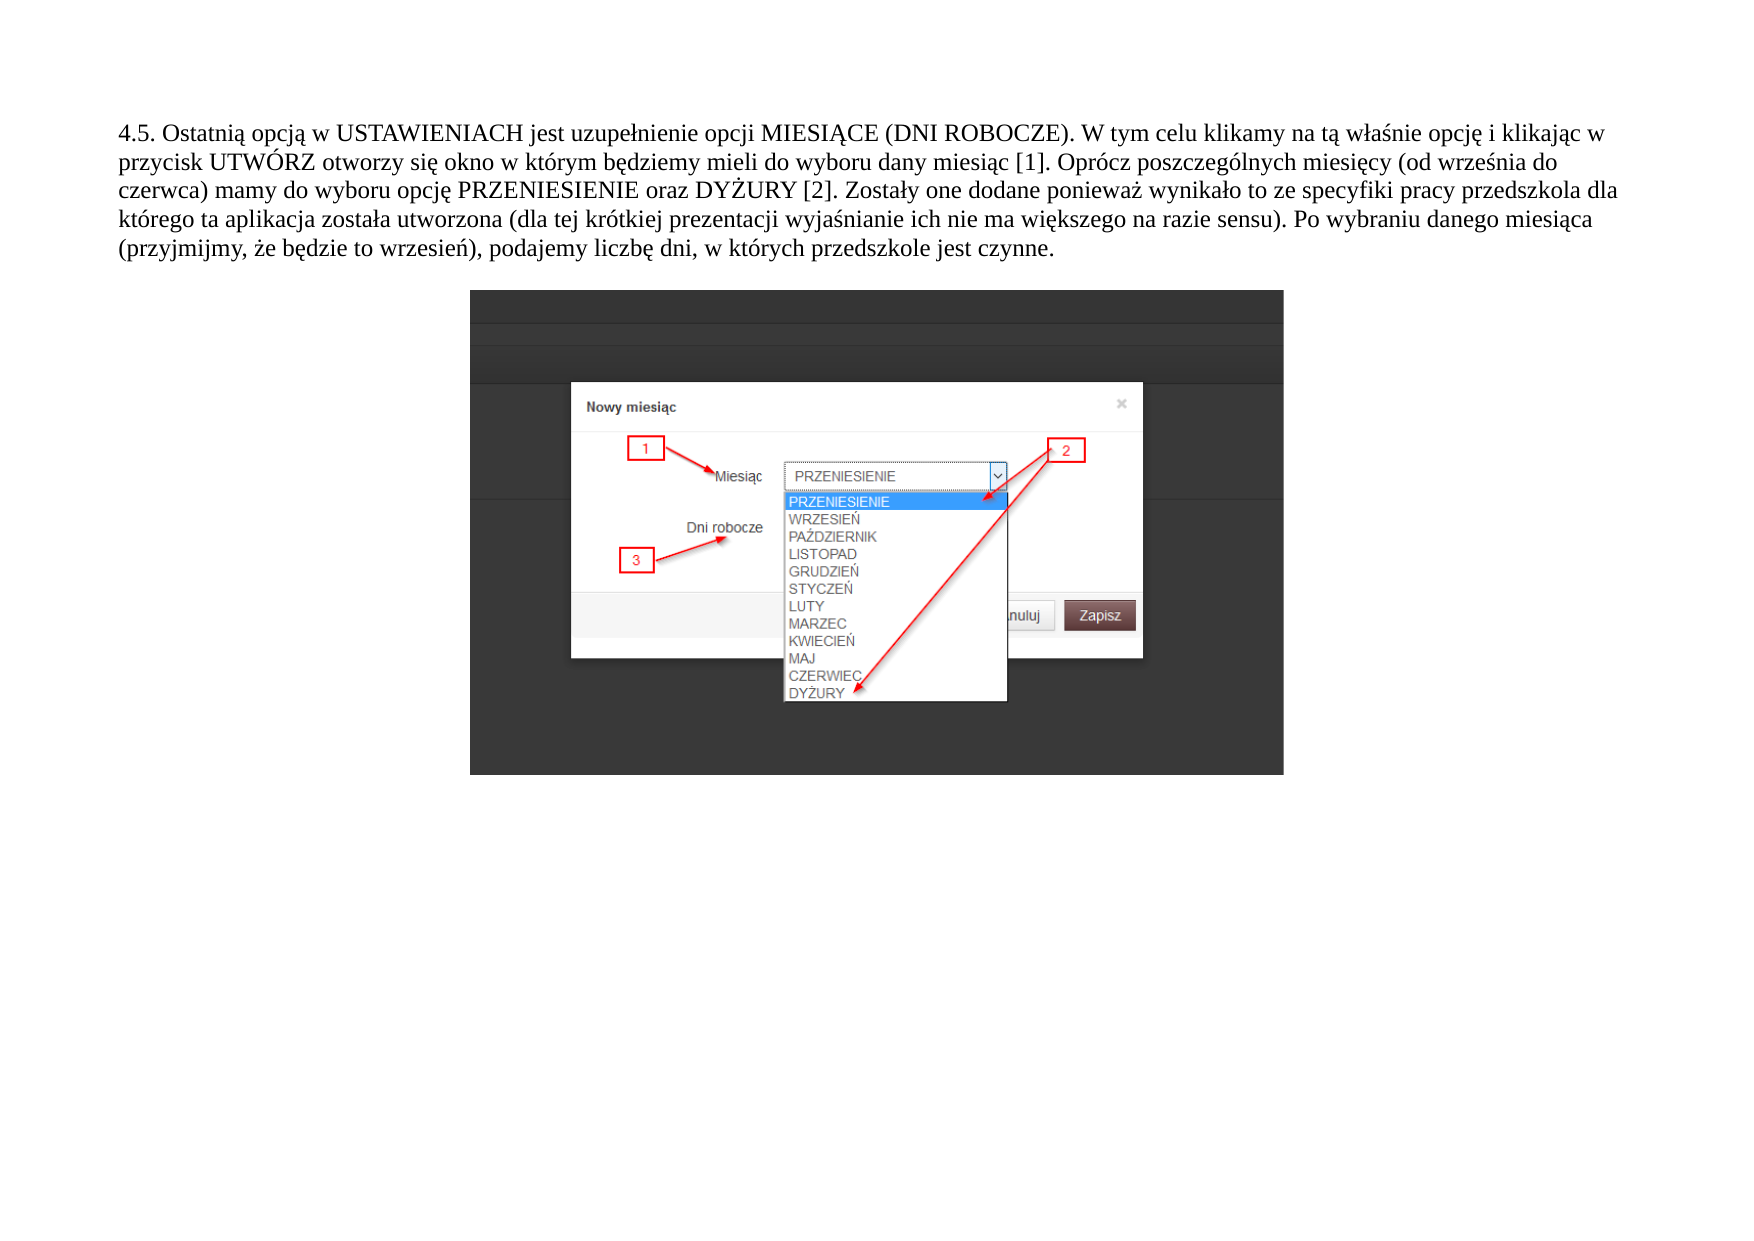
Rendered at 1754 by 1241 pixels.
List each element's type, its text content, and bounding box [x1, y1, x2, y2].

text 4.5. Ostatnią opcją w USTAWIENIACH jest uzupełnienie opcji MIESIĄCE (DNI ROBOCZE). W tym celu klikamy na tą właśnie opcję i klikając w przycisk UTWÓRZ otworzy się okno w którym będziemy mieli do wyboru dany miesiąc [1]. Oprócz poszczególnych miesięcy (od września do czerwca) mamy do wyboru opcję PRZENIESIENIE oraz DYŻURY [2]. Zostały one dodane ponieważ wynikało to ze specyfiki pracy przedszkola dla którego ta aplikacja została utworzona (dla tej krótkiej prezentacji wyjaśnianie ich nie ma większego na razie sensu). Po wybraniu danego miesiąca (przyjmijmy, że będzie to wrzesień), podajemy liczbę dni, w których przedszkole jest czynne. [118, 118, 1636, 262]
picture [470, 290, 1284, 775]
